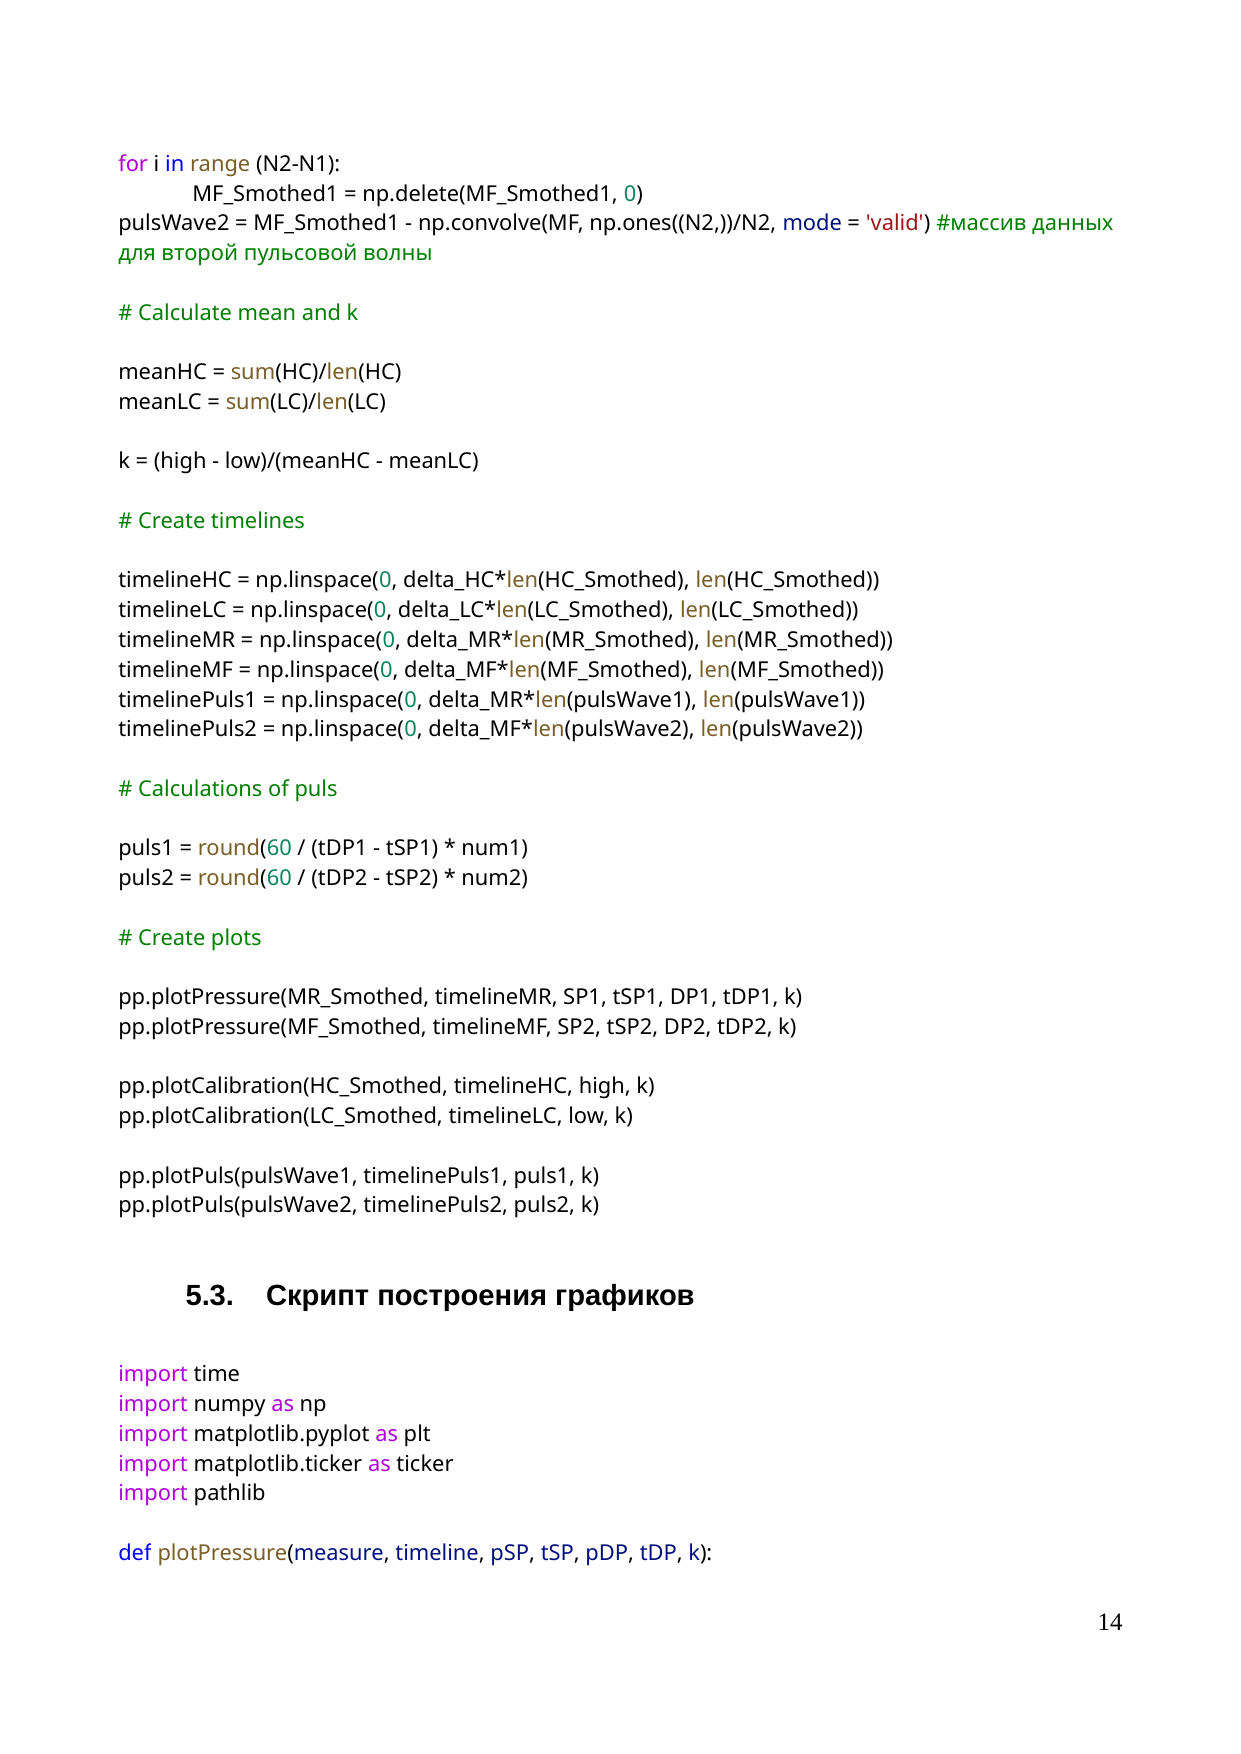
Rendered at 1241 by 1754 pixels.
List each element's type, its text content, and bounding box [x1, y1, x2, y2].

text pp.plotCalibration(HC_Smothed, timelineHC, high, k) [118, 1070, 1122, 1100]
text k = (high - low)/(meanHC - meanLC) [118, 445, 1122, 475]
text timelineLC = np.linspace(0, delta_LC*len(LC_Smothed), len(LC_Smothed)) [118, 594, 1122, 624]
text puls2 = round(60 / (tDP2 - tSP2) * num2) [118, 862, 1122, 892]
text timelineHC = np.linspace(0, delta_HC*len(HC_Smothed), len(HC_Smothed)) [118, 564, 1122, 594]
text import matplotlib.pyplot as plt [118, 1418, 1122, 1448]
text puls1 = round(60 / (tDP1 - tSP1) * num1) [118, 832, 1122, 862]
text MF_Smothed1 = np.delete(MF_Smothed1, 0) [118, 178, 1122, 207]
text pp.plotPuls(pulsWave2, timelinePuls2, puls2, k) [118, 1189, 1122, 1219]
text # Create plots [118, 922, 1122, 951]
text # Calculate mean and k [118, 297, 1122, 326]
text pp.plotPressure(MF_Smothed, timelineMF, SP2, tSP2, DP2, tDP2, k) [118, 1011, 1122, 1041]
text # Create timelines [118, 505, 1122, 535]
text pulsWave2 = MF_Smothed1 - np.convolve(MF, np.ones((N2,))/N2, mode = 'valid') #массив данных для второй пульсовой волны [118, 207, 1122, 267]
text timelinePuls2 = np.linspace(0, delta_MF*len(pulsWave2), len(pulsWave2)) [118, 713, 1122, 743]
text timelineMR = np.linspace(0, delta_MR*len(MR_Smothed), len(MR_Smothed)) [118, 624, 1122, 654]
text timelinePuls1 = np.linspace(0, delta_MR*len(pulsWave1), len(pulsWave1)) [118, 683, 1122, 713]
text import time [118, 1358, 1122, 1388]
text for i in range (N2-N1): [118, 148, 1122, 178]
text import matplotlib.ticker as ticker [118, 1448, 1122, 1477]
text meanHC = sum(HC)/len(HC) [118, 356, 1122, 386]
text # Calculations of puls [118, 773, 1122, 803]
text pp.plotCalibration(LC_Smothed, timelineLC, low, k) [118, 1100, 1122, 1130]
text timelineMF = np.linspace(0, delta_MF*len(MF_Smothed), len(MF_Smothed)) [118, 654, 1122, 683]
text import numpy as np [118, 1388, 1122, 1418]
subtitle Скрипт построения графиков [118, 1278, 1122, 1312]
text pp.plotPressure(MR_Smothed, timelineMR, SP1, tSP1, DP1, tDP1, k) [118, 981, 1122, 1011]
text import pathlib [118, 1477, 1122, 1507]
text def plotPressure(measure, timeline, pSP, tSP, pDP, tDP, k): [118, 1537, 1122, 1567]
text pp.plotPuls(pulsWave1, timelinePuls1, puls1, k) [118, 1159, 1122, 1189]
text meanLC = sum(LC)/len(LC) [118, 386, 1122, 416]
